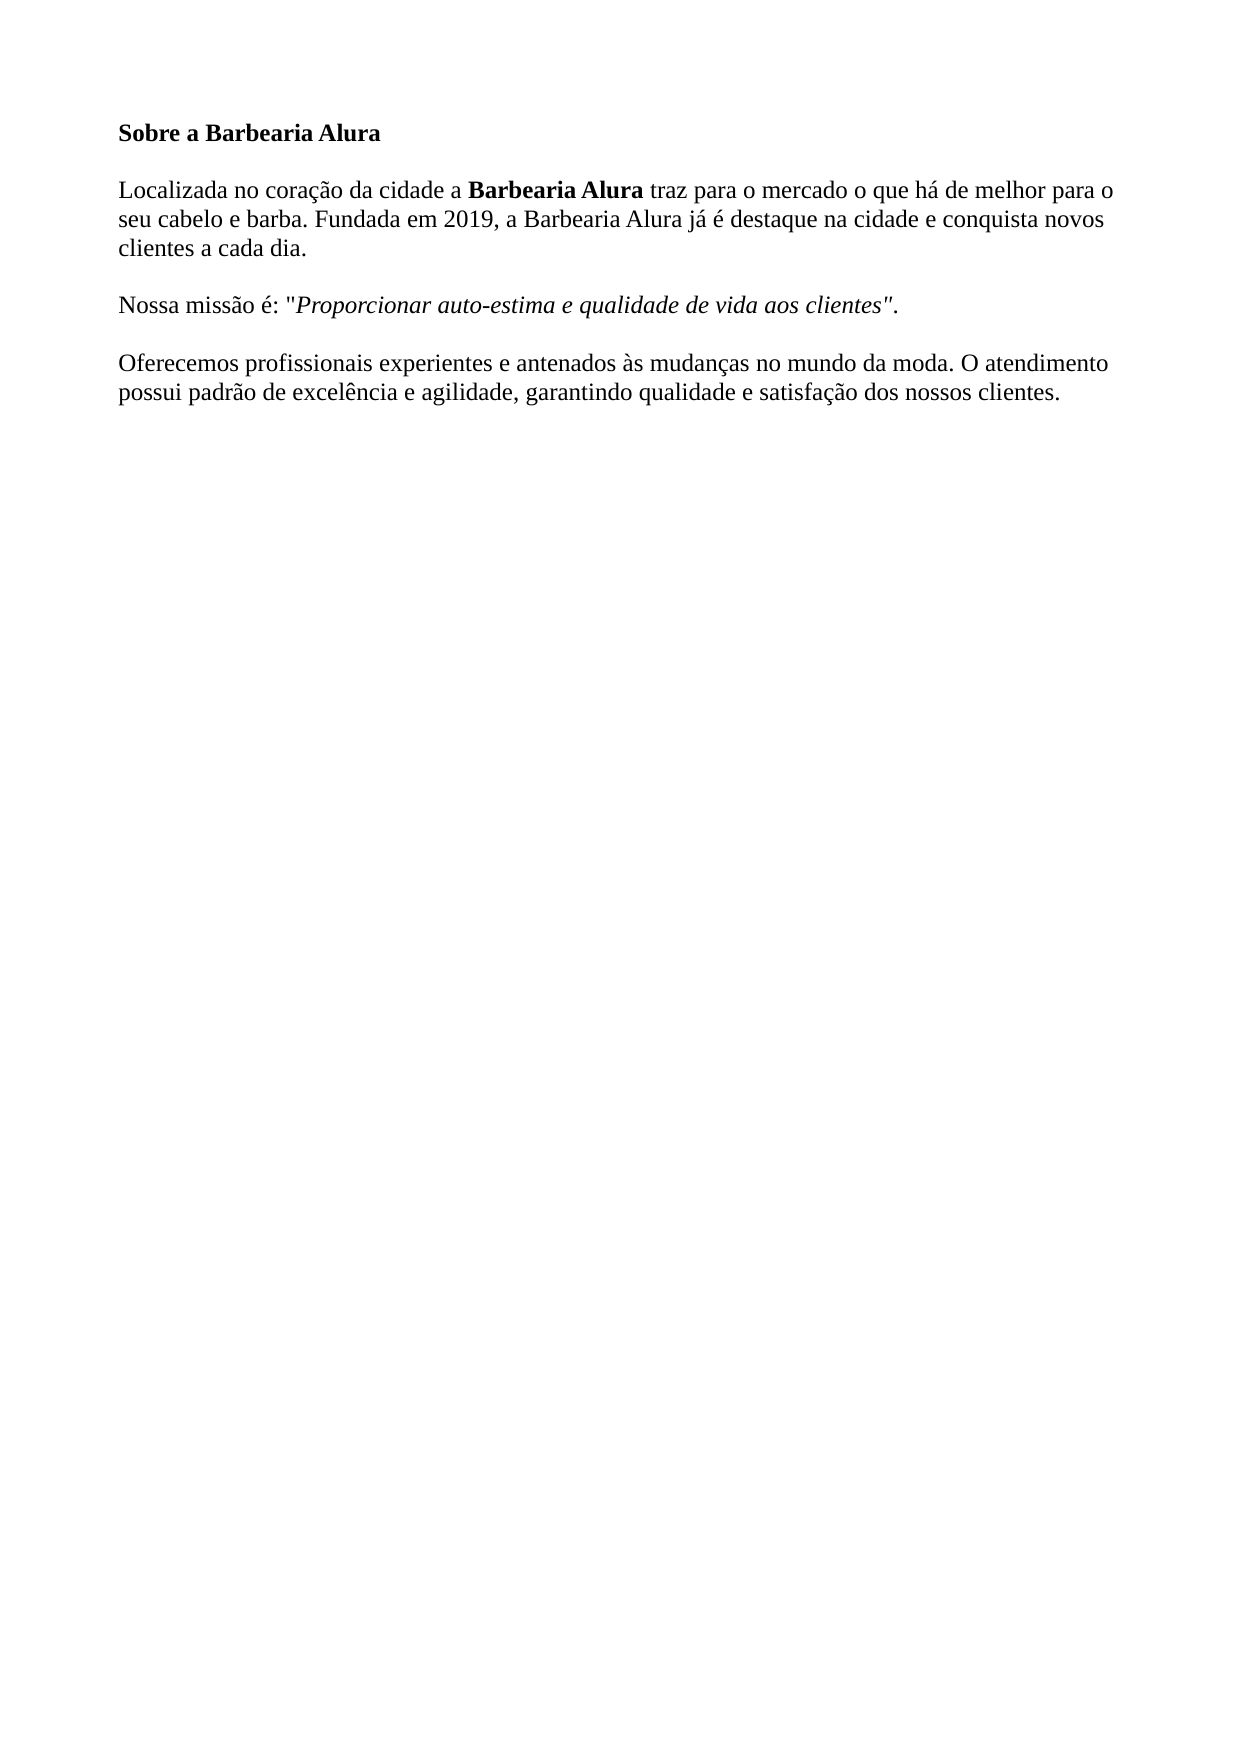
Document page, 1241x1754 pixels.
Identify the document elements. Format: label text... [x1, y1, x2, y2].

text Localizada no coração da cidade a Barbearia Alura traz para o mercado o que há de melhor para o seu cabelo e barba. Fundada em 2019, a Barbearia Alura já é destaque na cidade e conquista novos clientes a cada dia. [118, 176, 1122, 262]
text Nossa missão é: "Proporcionar auto-estima e qualidade de vida aos clientes". [118, 291, 1122, 319]
text Sobre a Barbearia Alura [118, 118, 1122, 147]
text Oferecemos profissionais experientes e antenados às mudanças no mundo da moda. O atendimento possui padrão de excelência e agilidade, garantindo qualidade e satisfação dos nossos clientes. [118, 348, 1122, 406]
